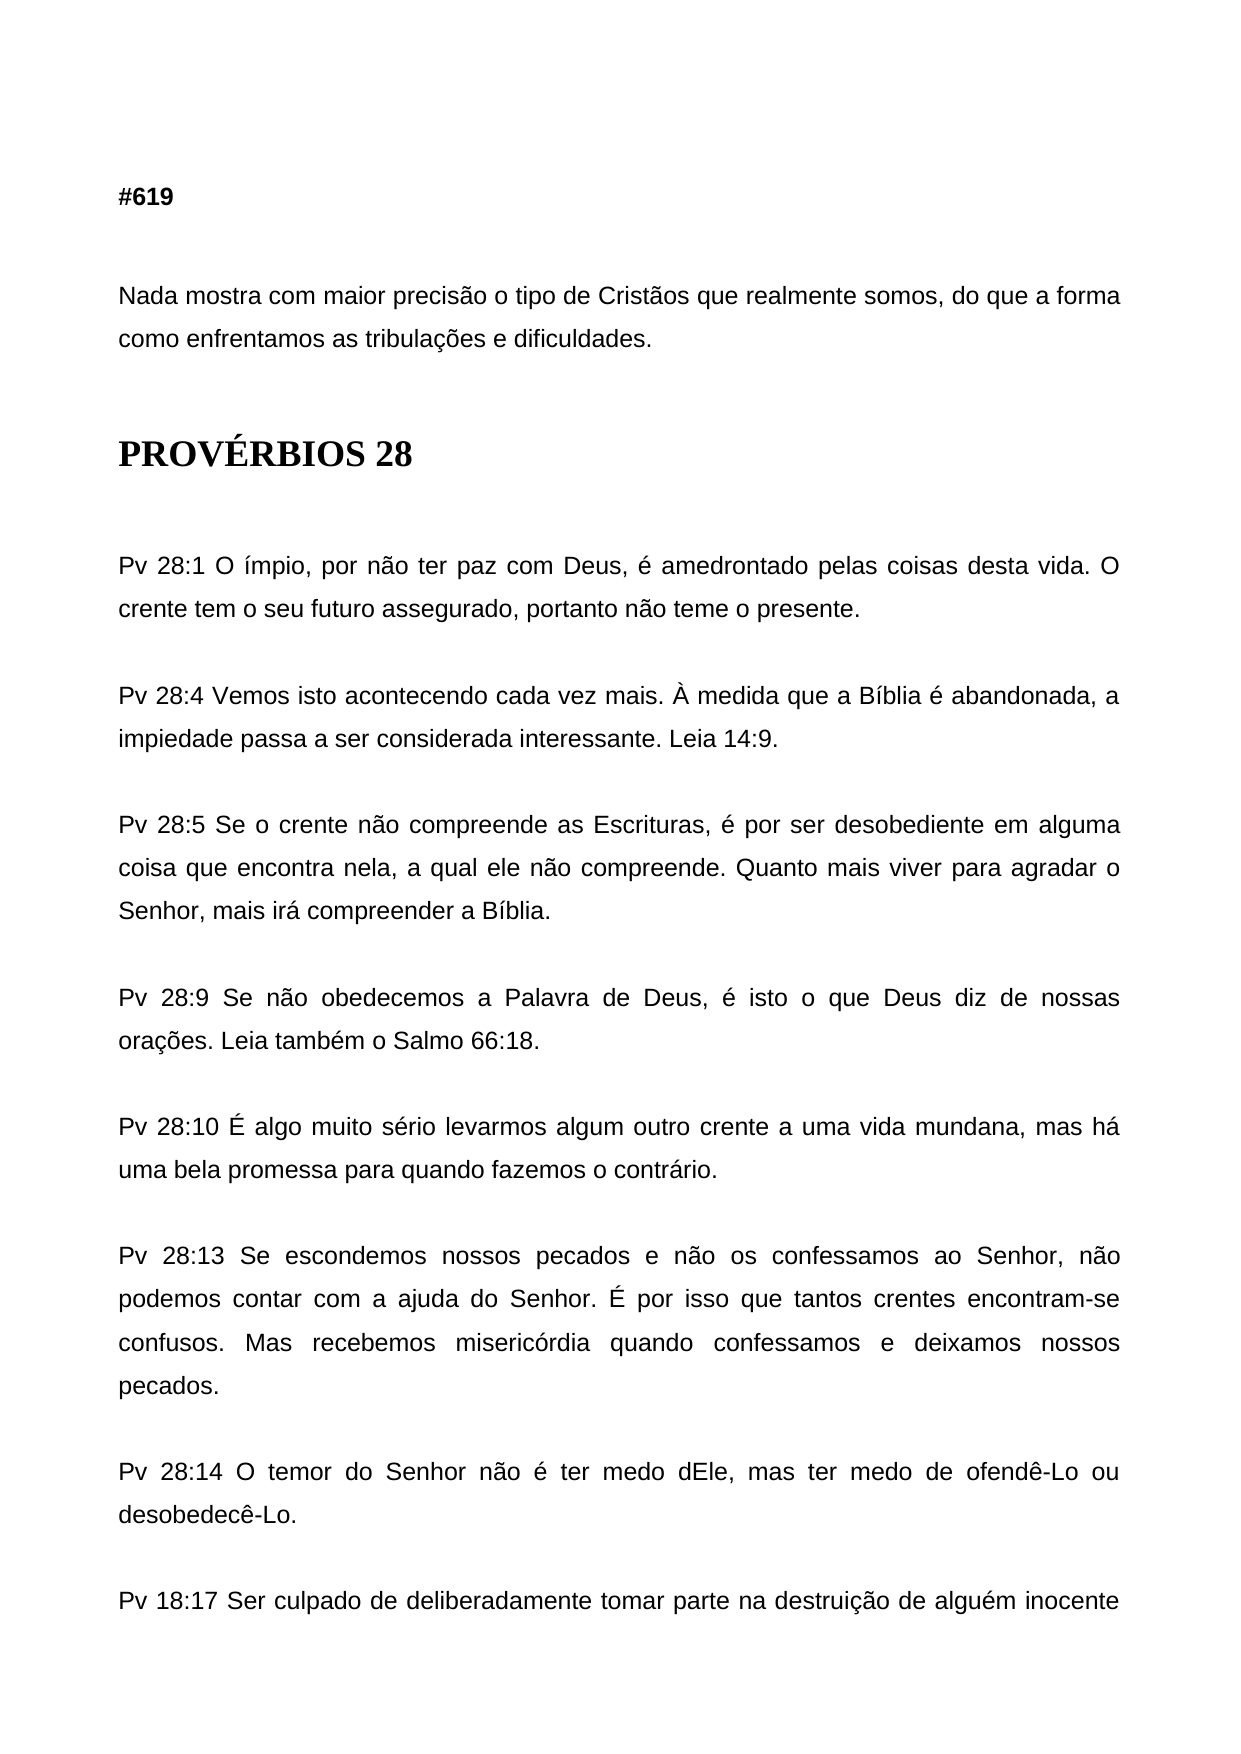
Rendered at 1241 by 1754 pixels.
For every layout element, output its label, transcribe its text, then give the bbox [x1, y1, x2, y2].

text Pv 28:10 É algo muito sério levarmos algum outro crente a uma vida mundana, mas há uma bela promessa para quando fazemos o contrário. [118, 1112, 1122, 1184]
text Pv 28:13 Se escondemos nossos pecados e não os confessamos ao Senhor, não podemos contar com a ajuda do Senhor. É por isso que tantos crentes encontram-se confusos. Mas recebemos misericórdia quando confessamos e deixamos nossos pecados. [118, 1241, 1122, 1399]
text Nada mostra com maior precisão o tipo de Cristãos que realmente somos, do que a forma como enfrentamos as tribulações e dificuldades. [118, 281, 1122, 353]
text Pv 28:5 Se o crente não compreende as Escrituras, é por ser desobediente em alguma coisa que encontra nela, a qual ele não compreende. Quanto mais viver para agradar o Senhor, mais irá compreender a Bíblia. [118, 810, 1122, 925]
subtitle #619 [118, 182, 1122, 211]
subtitle PROVÉRBIOS 28 [118, 431, 1122, 474]
text Pv 18:17 Ser culpado de deliberadamente tomar parte na destruição de alguém inocente [118, 1586, 1122, 1615]
text Pv 28:14 O temor do Senhor não é ter medo dEle, mas ter medo de ofendê-Lo ou desobedecê-Lo. [118, 1457, 1122, 1529]
text Pv 28:1 O ímpio, por não ter paz com Deus, é amedrontado pelas coisas desta vida. O crente tem o seu futuro assegurado, portanto não teme o presente. [118, 551, 1122, 623]
text Pv 28:4 Vemos isto acontecendo cada vez mais. À medida que a Bíblia é abandonada, a impiedade passa a ser considerada interessante. Leia 14:9. [118, 681, 1122, 753]
text Pv 28:9 Se não obedecemos a Palavra de Deus, é isto o que Deus diz de nossas orações. Leia também o Salmo 66:18. [118, 983, 1122, 1054]
